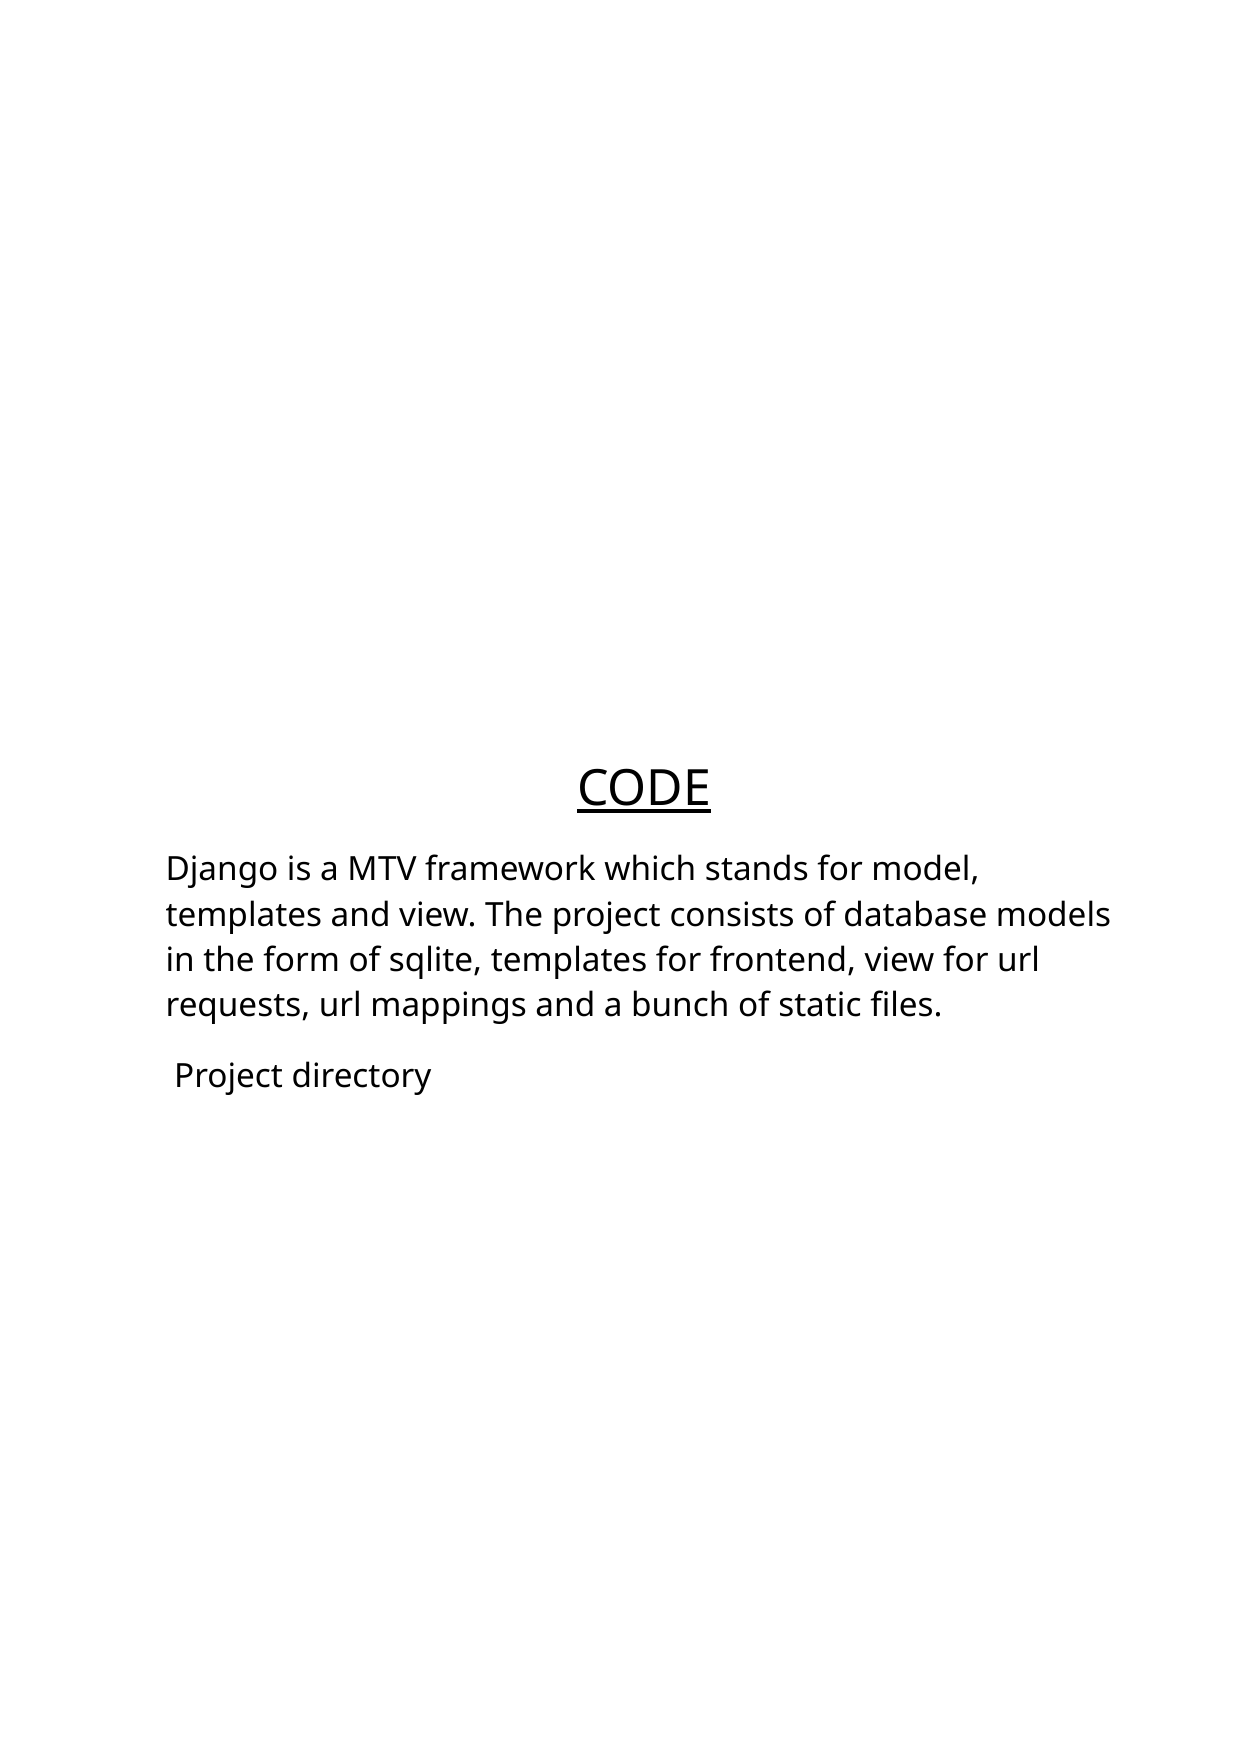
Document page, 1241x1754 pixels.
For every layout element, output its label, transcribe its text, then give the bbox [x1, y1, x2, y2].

text Project directory [165, 1052, 1122, 1097]
text CODE [165, 752, 1122, 820]
text Django is a MTV framework which stands for model, templates and view. The project consists of database models in the form of sqlite, templates for frontend, view for url requests, url mappings and a bunch of static files. [165, 845, 1122, 1027]
